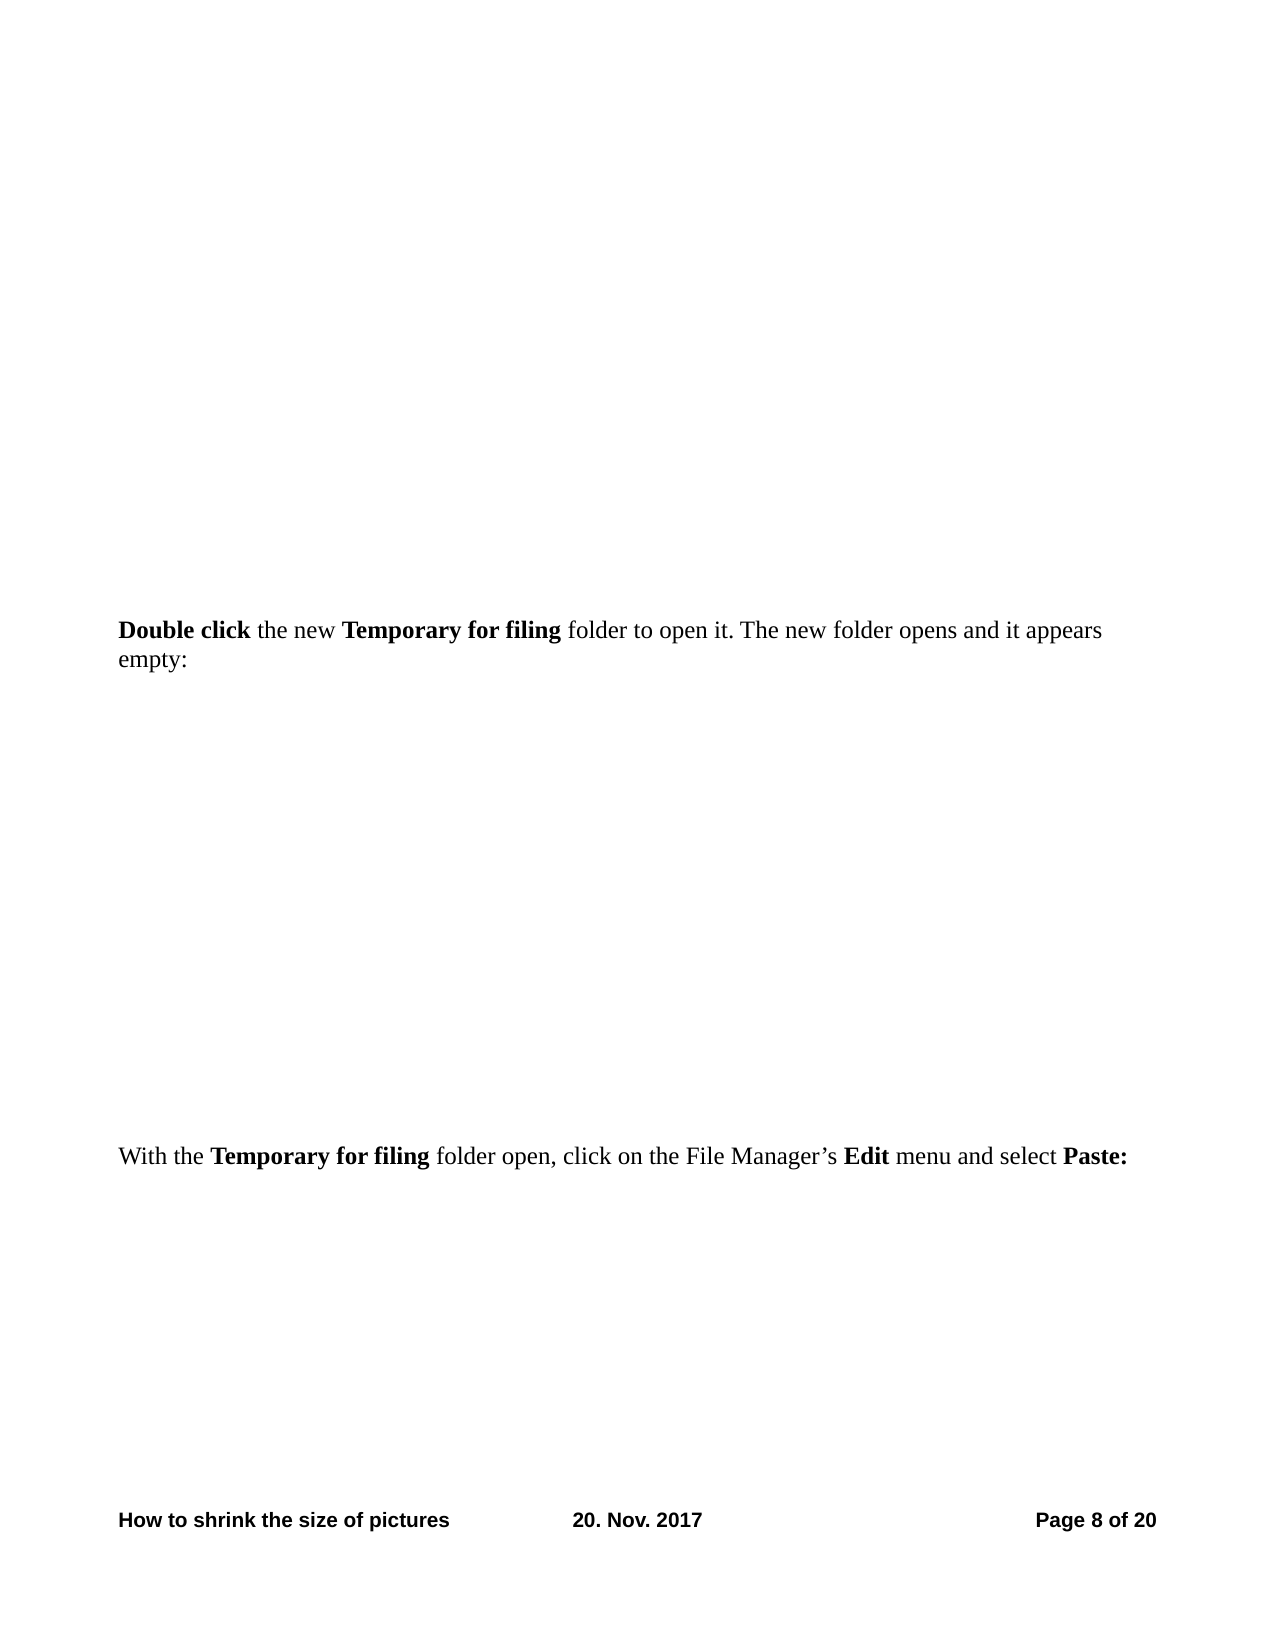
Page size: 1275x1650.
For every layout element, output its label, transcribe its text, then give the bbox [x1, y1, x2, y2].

text Double click the new Temporary for filing folder to open it. The new folder opens and it appears empty: [118, 615, 1157, 672]
text With the Temporary for filing folder open, click on the File Manager’s Edit menu and select Paste: [118, 1141, 1157, 1170]
